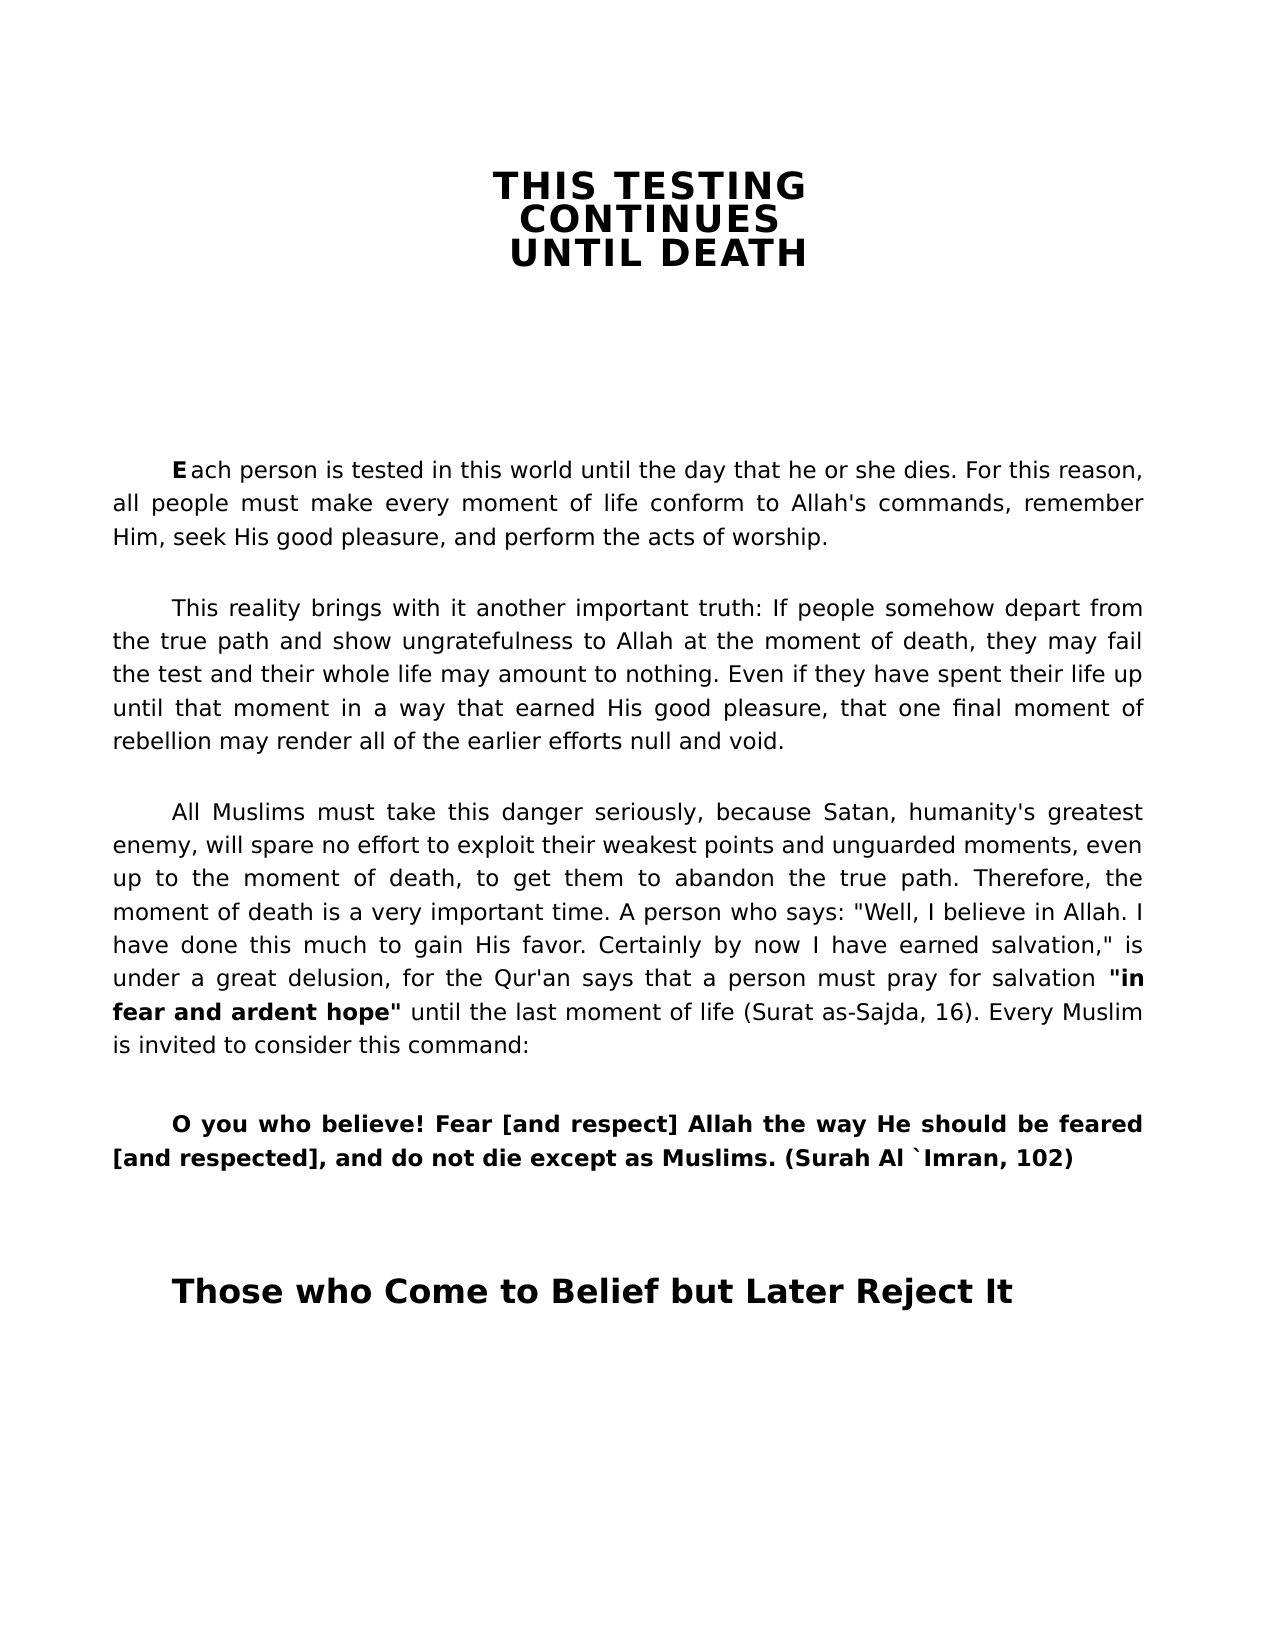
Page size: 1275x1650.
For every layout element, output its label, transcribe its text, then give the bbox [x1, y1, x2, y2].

text O you who believe! Fear [and respect] Allah the way He should be feared [and respected], and do not die except as Muslims. (Surah Al `Imran, 102) [112, 1106, 1145, 1173]
text Each person is tested in this world until the day that he or she dies. For this reason, all people must make every moment of life conform to Allah's commands, remember Him, seek His good pleasure, and perform the acts of worship. [112, 452, 1145, 552]
text THIS TESTING CONTINUES UNTIL DEATH [172, 173, 1145, 273]
text Those who Come to Belief but Later Reject It [112, 1277, 1145, 1310]
text This reality brings with it another important truth: If people somehow depart from the true path and show ungratefulness to Allah at the moment of death, they may fail the test and their whole life may amount to nothing. Even if they have spent their life up until that moment in a way that earned His good pleasure, that one final moment of rebellion may render all of the earlier efforts null and void. [112, 589, 1145, 756]
text All Muslims must take this danger seriously, because Satan, humanity's greatest enemy, will spare no effort to exploit their weakest points and unguarded moments, even up to the moment of death, to get them to abandon the true path. Therefore, the moment of death is a very important time. A person who says: "Well, I believe in Allah. I have done this much to gain His favor. Certainly by now I have earned salvation," is under a great delusion, for the Qur'an says that a person must pray for salvation "in fear and ardent hope" until the last moment of life (Surat as-Sajda, 16). Every Muslim is invited to consider this command: [112, 793, 1145, 1060]
